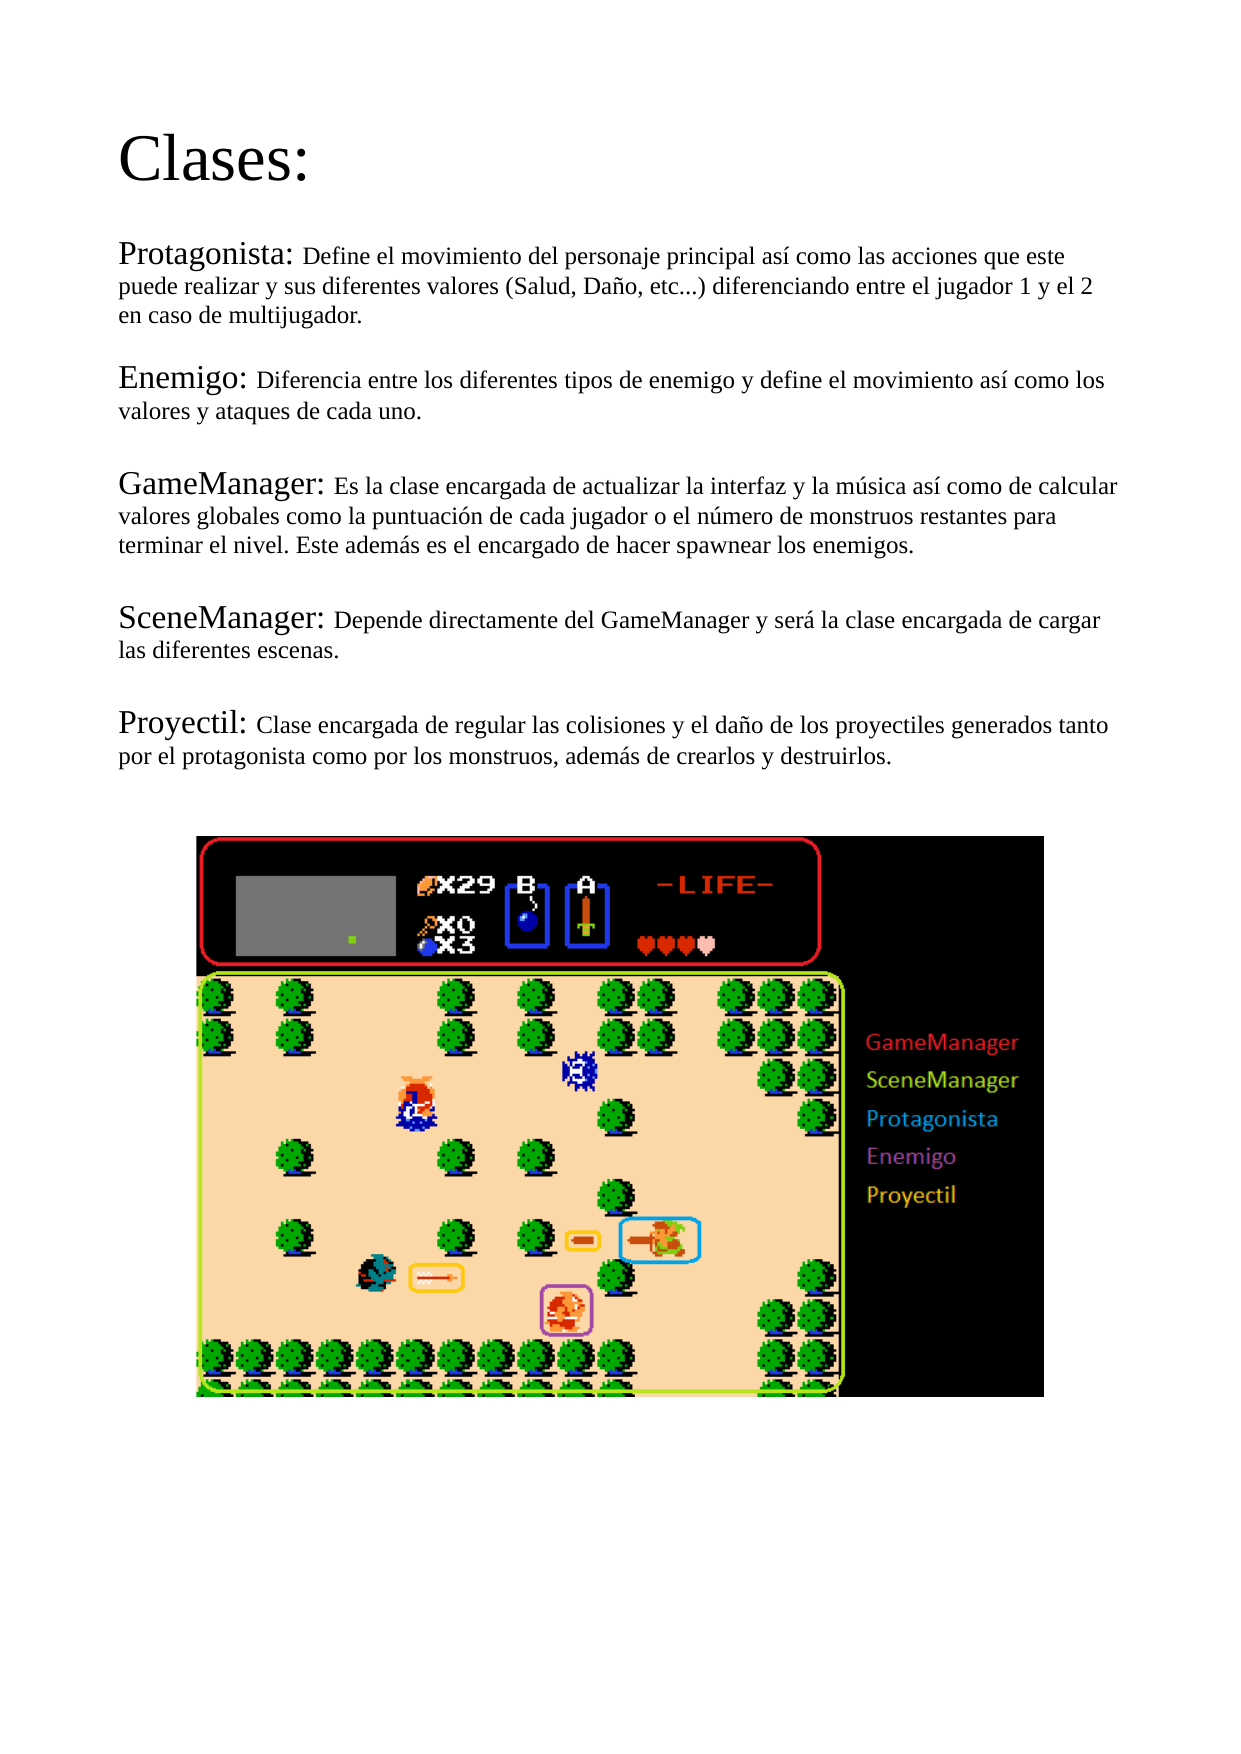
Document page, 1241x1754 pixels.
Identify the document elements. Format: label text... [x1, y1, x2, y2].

text Proyectil: Clase encargada de regular las colisiones y el daño de los proyectiles generados tanto por el protagonista como por los monstruos, además de crearlos y destruirlos. [118, 703, 1122, 770]
picture [196, 836, 1044, 1397]
text Clases: [118, 118, 1122, 195]
text GameManager: Es la clase encargada de actualizar la interfaz y la música así como de calcular valores globales como la puntuación de cada jugador o el número de monstruos restantes para terminar el nivel. Este además es el encargado de hacer spawnear los enemigos. [118, 463, 1122, 559]
text SceneManager: Depende directamente del GameManager y será la clase encargada de cargar las diferentes escenas. [118, 597, 1122, 664]
text Protagonista: Define el movimiento del personaje principal así como las acciones que este puede realizar y sus diferentes valores (Salud, Daño, etc...) diferenciando entre el jugador 1 y el 2 en caso de multijugador. [118, 233, 1122, 329]
text Enemigo: Diferencia entre los diferentes tipos de enemigo y define el movimiento así como los valores y ataques de cada uno. [118, 358, 1122, 425]
